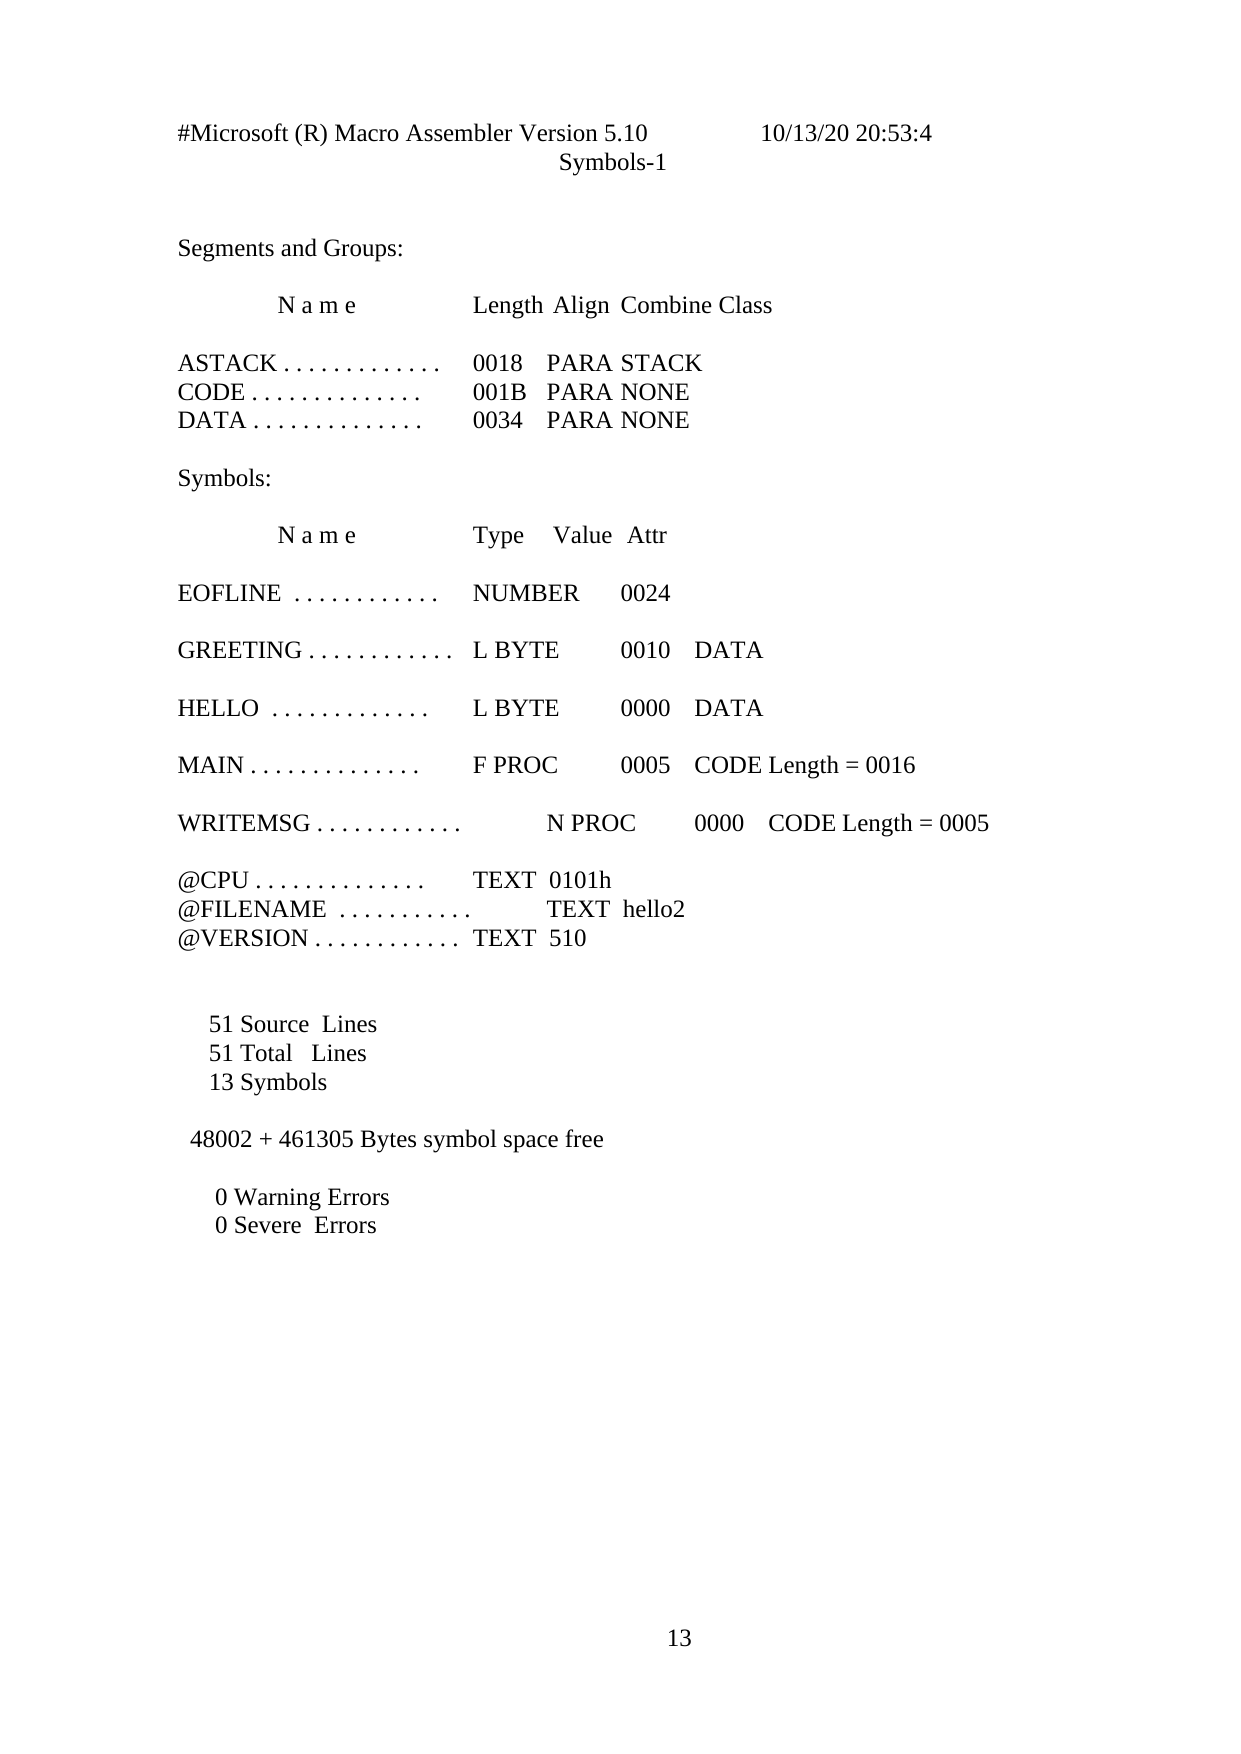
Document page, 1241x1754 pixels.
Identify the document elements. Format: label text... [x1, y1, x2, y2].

text #Microsoft (R) Macro Assembler Version 5.10 10/13/20 20:53:4 [177, 118, 1181, 147]
text 51 Source Lines [177, 1009, 1181, 1038]
text Segments and Groups: [177, 233, 1181, 262]
text EOFLINE . . . . . . . . . . . . NUMBER 0024 [177, 578, 1181, 607]
text @CPU . . . . . . . . . . . . . . TEXT 0101h [177, 866, 1181, 894]
text 51 Total Lines [177, 1038, 1181, 1067]
text 0 Warning Errors [177, 1182, 1181, 1211]
text WRITEMSG . . . . . . . . . . . . N PROC 0000 CODE Length = 0005 [177, 808, 1181, 837]
text ASTACK . . . . . . . . . . . . . 0018 PARA STACK [177, 348, 1181, 377]
text HELLO . . . . . . . . . . . . . L BYTE 0000 DATA [177, 693, 1181, 722]
text N a m e Length Align Combine Class [177, 291, 1181, 319]
text Symbols-1 [177, 147, 1181, 176]
text 13 Symbols [177, 1067, 1181, 1096]
text 0 Severe Errors [177, 1211, 1181, 1239]
text DATA . . . . . . . . . . . . . . 0034 PARA NONE [177, 406, 1181, 434]
text 48002 + 461305 Bytes symbol space free [177, 1124, 1181, 1153]
text @VERSION . . . . . . . . . . . . TEXT 510 [177, 923, 1181, 952]
text @FILENAME . . . . . . . . . . . TEXT hello2 [177, 894, 1181, 923]
text Symbols: [177, 463, 1181, 492]
text GREETING . . . . . . . . . . . . L BYTE 0010 DATA [177, 636, 1181, 664]
text MAIN . . . . . . . . . . . . . . F PROC 0005 CODE Length = 0016 [177, 751, 1181, 779]
text CODE . . . . . . . . . . . . . . 001B PARA NONE [177, 377, 1181, 406]
text N a m e Type Value Attr [177, 521, 1181, 549]
